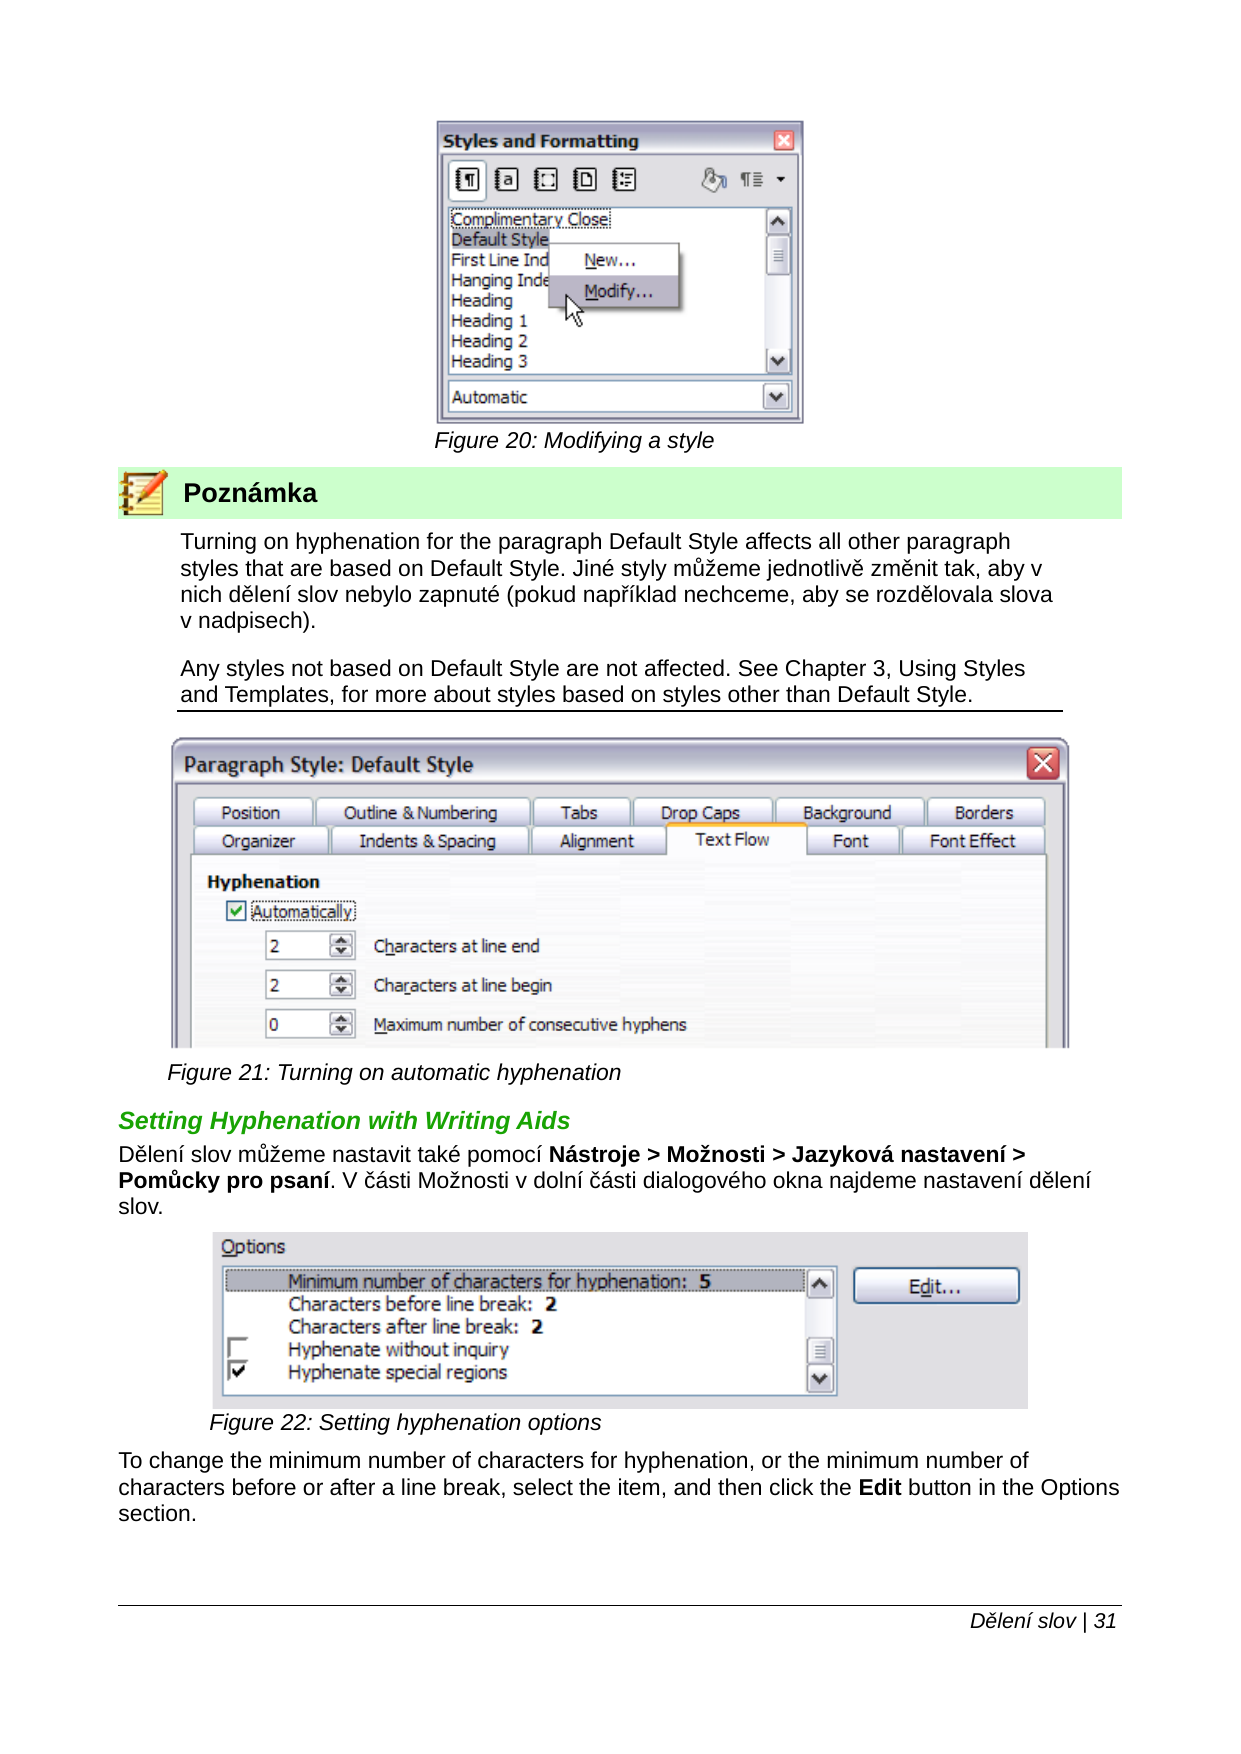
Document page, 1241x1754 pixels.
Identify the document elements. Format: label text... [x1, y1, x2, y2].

text Figure 20: Modifying a style [434, 427, 806, 453]
text Dělení slov můžeme nastavit také pomocí Nástroje > Možnosti > Jazyková nastavení > Pomůcky pro psaní. V části Možnosti v dolní části dialogového okna najdeme nastavení dělení slov. [118, 1141, 1122, 1219]
picture [119, 468, 170, 519]
text To change the minimum number of characters for hyphenation, or the minimum number of characters before or after a line break, select the item, and then click the Edit button in the Options section. [118, 1447, 1122, 1526]
subtitle Poznámka [118, 467, 1122, 519]
picture [167, 733, 1074, 1053]
picture [434, 118, 807, 427]
subtitle Setting Hyphenation with Writing Aids [118, 1106, 1122, 1134]
text Turning on hyphenation for the paragraph Default Style affects all other paragraph styles that are based on Default Style. Jiné styly můžeme jednotlivě změnit tak, aby v nich dělení slov nebylo zapnuté (pokud například nechceme, aby se rozdělovala slova v nadpisech). [177, 525, 1063, 633]
text Figure 22: Setting hyphenation options [209, 1232, 1031, 1435]
picture [212, 1232, 1028, 1409]
text Figure 21: Turning on automatic hyphenation [167, 1053, 1073, 1085]
text Any styles not based on Default Style are not affected. See Chapter 3, Using Styles and Templates, for more about styles based on styles other than Default Style. [177, 652, 1063, 710]
